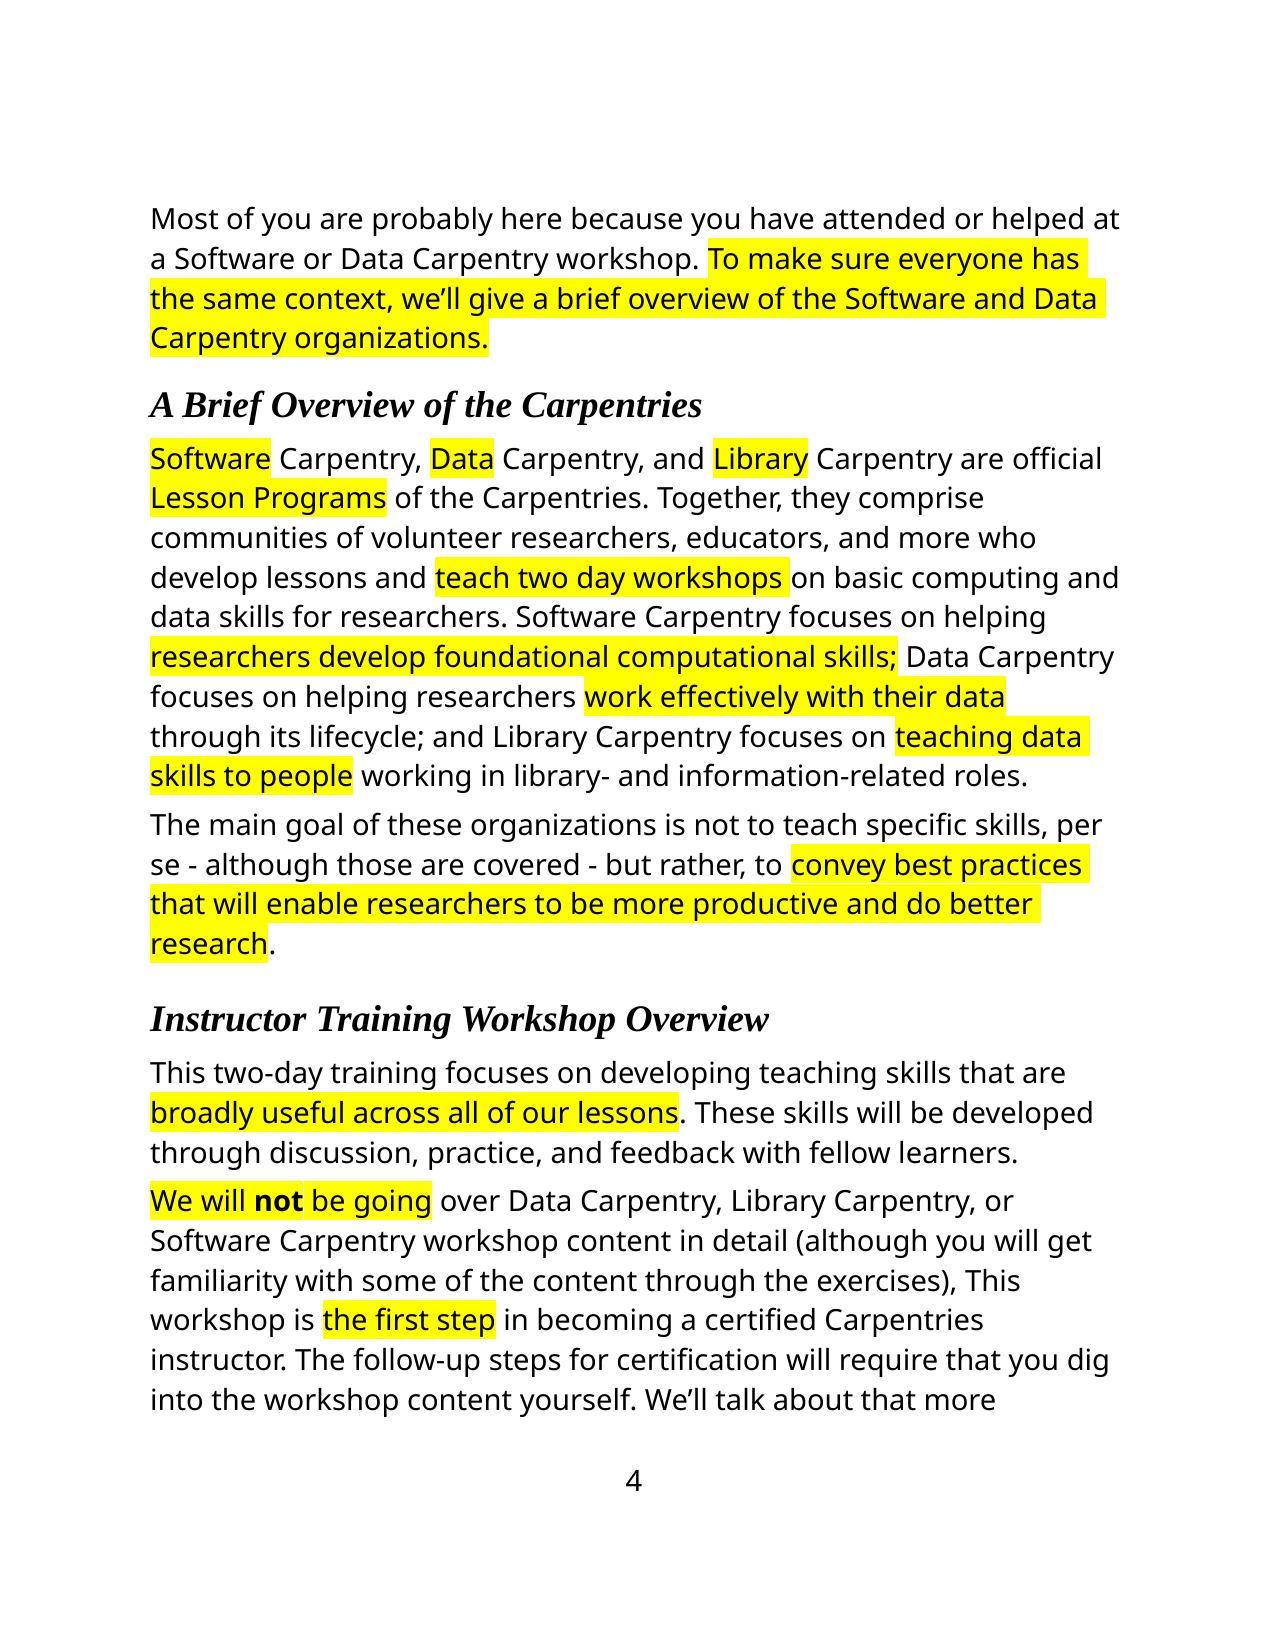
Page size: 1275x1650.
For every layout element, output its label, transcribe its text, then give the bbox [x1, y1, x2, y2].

text The main goal of these organizations is not to teach specific skills, per se - although those are covered - but rather, to convey best practices that will enable researchers to be more productive and do better research. [150, 804, 1125, 963]
text Most of you are probably here because you have attended or helped at a Software or Data Carpentry workshop. To make sure everyone has the same context, we’ll give a brief overview of the Software and Data Carpentry organizations. [150, 199, 1125, 357]
text We will not be going over Data Carpentry, Library Carpentry, or Software Carpentry workshop content in detail (although you will get familiarity with some of the content through the exercises), This workshop is the first step in becoming a certified Carpentries instructor. The follow-up steps for certification will require that you dig into the workshop content yourself. We’ll talk about that more [150, 1181, 1125, 1419]
text Software Carpentry, Data Carpentry, and Library Carpentry are official Lesson Programs of the Carpentries. Together, they comprise communities of volunteer researchers, educators, and more who develop lessons and teach two day workshops on basic computing and data skills for researchers. Software Carpentry focuses on helping researchers develop foundational computational skills; Data Carpentry focuses on helping researchers work effectively with their data through its lifecycle; and Library Carpentry focuses on teaching data skills to people working in library- and information-related roles. [150, 438, 1125, 795]
subtitle Instructor Training Workshop Overview [150, 997, 1125, 1040]
text This two-day training focuses on developing teaching skills that are broadly useful across all of our lessons. These skills will be developed through discussion, practice, and feedback with fellow learners. [150, 1052, 1125, 1172]
subtitle A Brief Overview of the Carpentries [150, 382, 1125, 426]
